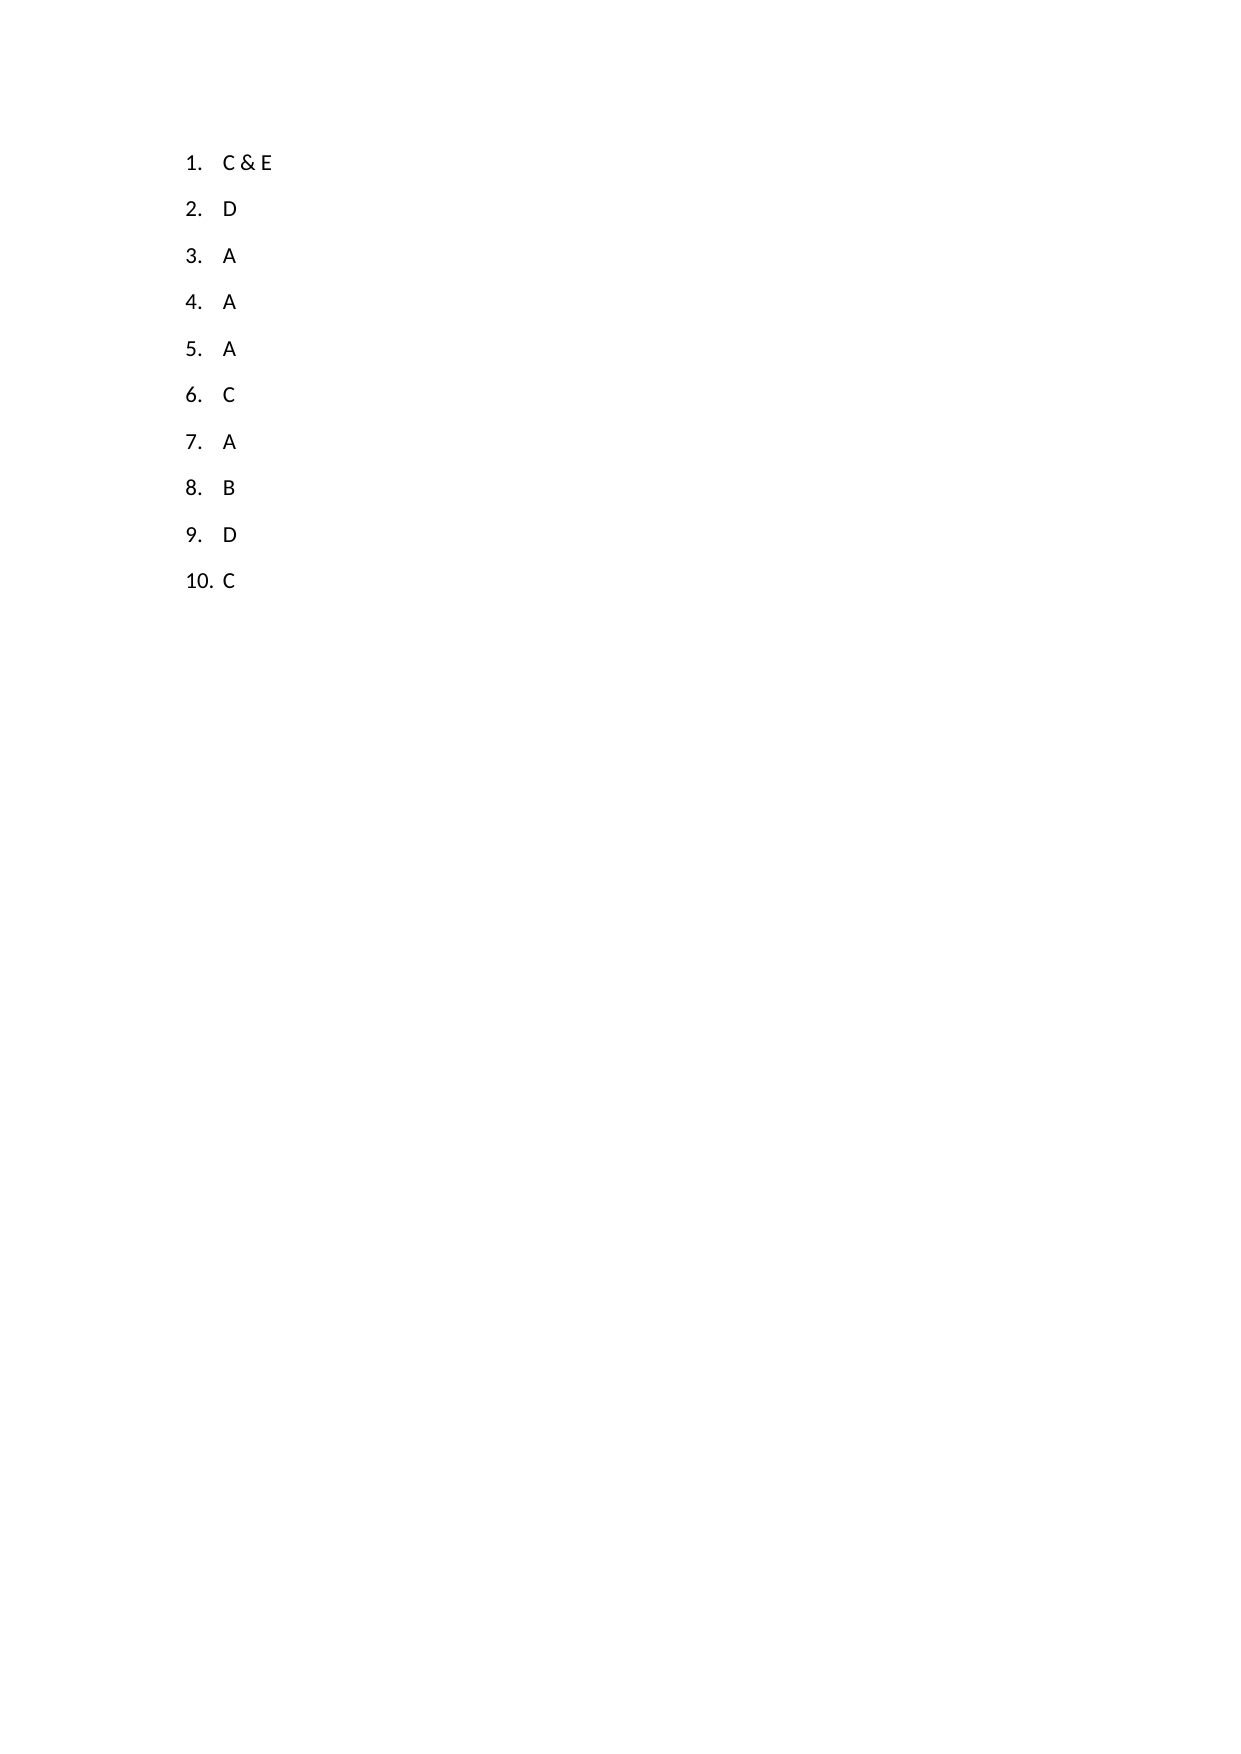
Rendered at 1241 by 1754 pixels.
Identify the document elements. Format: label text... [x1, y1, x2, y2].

list D [185, 194, 1093, 222]
list A [185, 287, 1093, 315]
list A [185, 241, 1093, 269]
list B [185, 473, 1093, 502]
list C [185, 380, 1093, 408]
list C & E [185, 148, 1093, 176]
list C [185, 567, 1093, 595]
list A [185, 427, 1093, 455]
list A [185, 334, 1093, 362]
list D [185, 520, 1093, 548]
